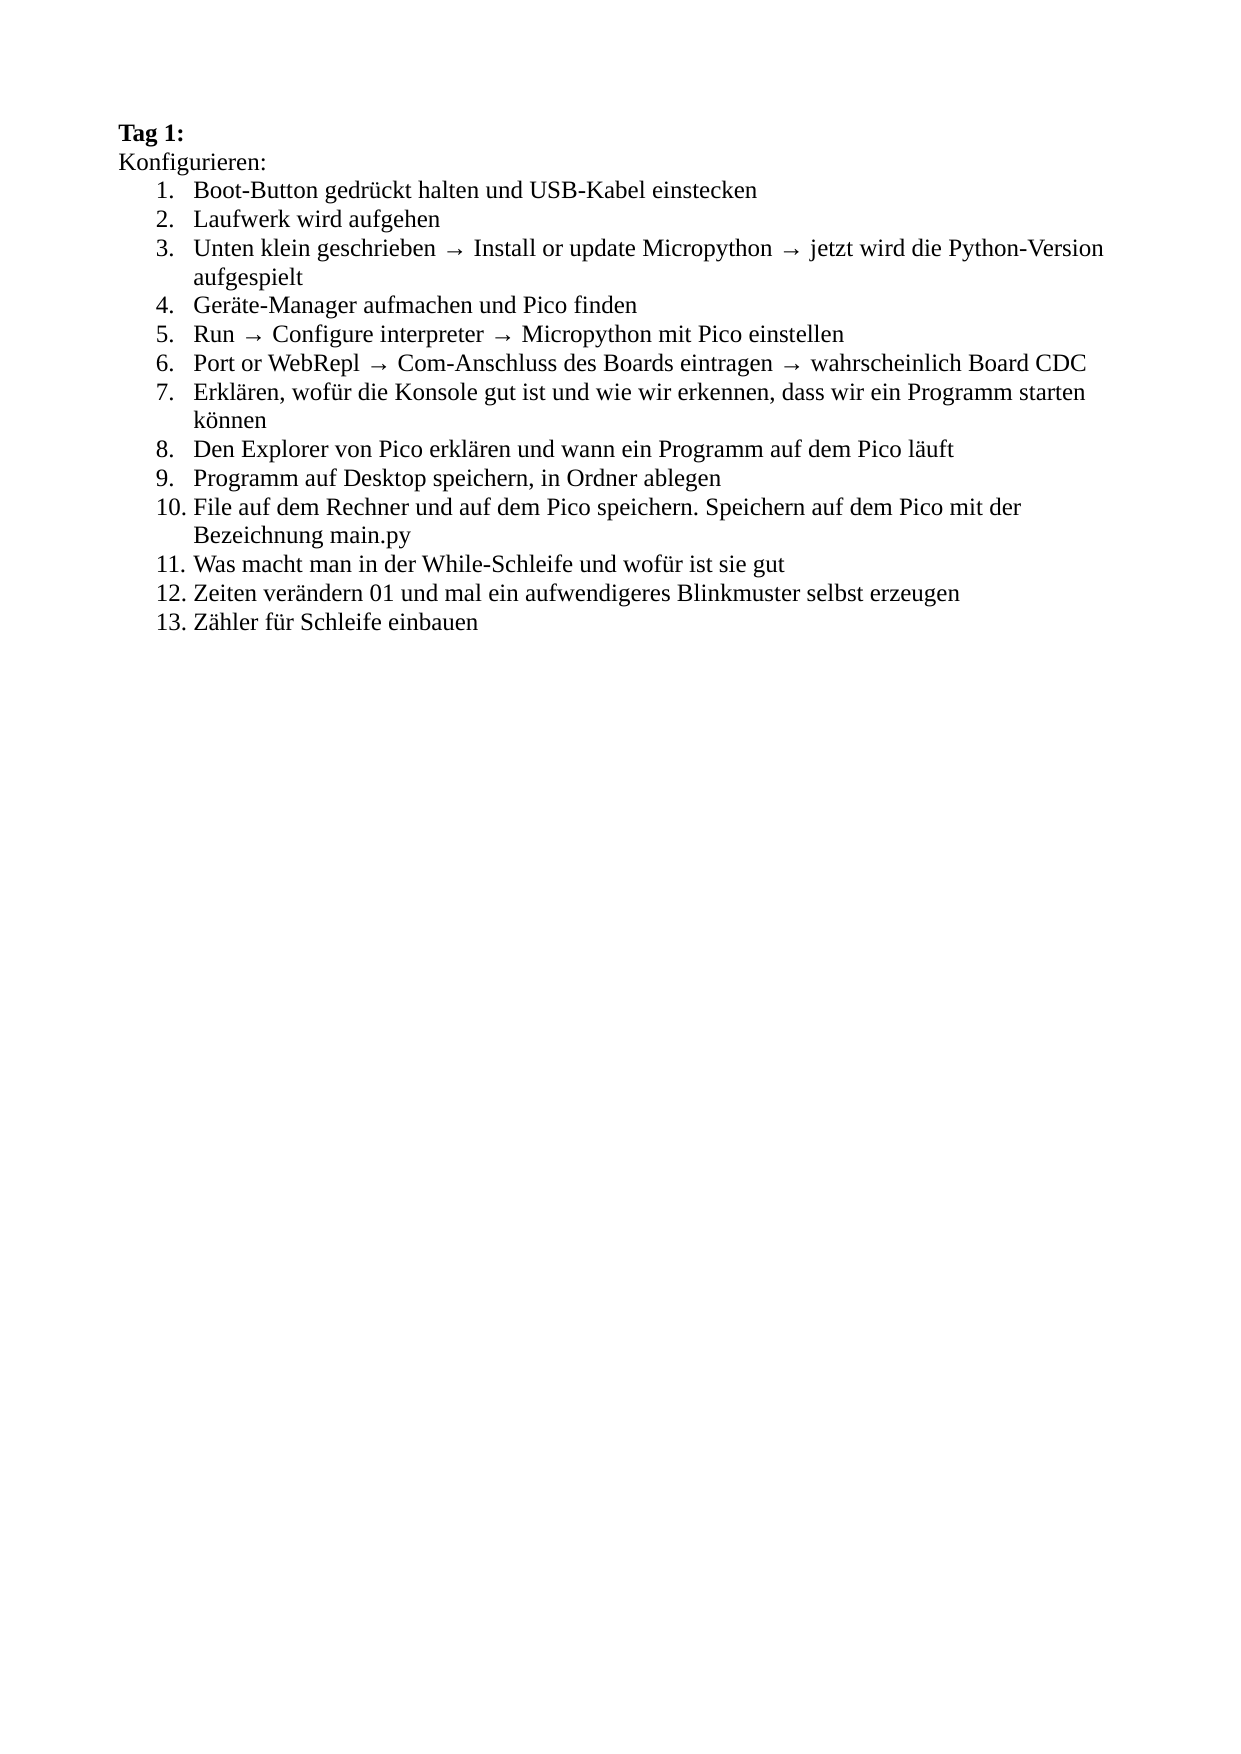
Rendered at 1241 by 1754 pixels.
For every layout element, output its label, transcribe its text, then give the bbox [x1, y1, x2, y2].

list Unten klein geschrieben → Install or update Micropython → jetzt wird die Python-Version aufgespielt [156, 233, 1122, 291]
text Konfigurieren: [118, 147, 1122, 176]
list Zähler für Schleife einbauen [156, 607, 1122, 636]
list Port or WebRepl → Com-Anschluss des Boards eintragen → wahrscheinlich Board CDC [156, 348, 1122, 377]
list Zeiten verändern 01 und mal ein aufwendigeres Blinkmuster selbst erzeugen [156, 578, 1122, 607]
list Boot-Button gedrückt halten und USB-Kabel einstecken [156, 176, 1122, 204]
list Run → Configure interpreter → Micropython mit Pico einstellen [156, 319, 1122, 348]
list Was macht man in der While-Schleife und wofür ist sie gut [156, 549, 1122, 578]
list Erklären, wofür die Konsole gut ist und wie wir erkennen, dass wir ein Programm starten können [156, 377, 1122, 434]
text Tag 1: [118, 118, 1122, 147]
list Geräte-Manager aufmachen und Pico finden [156, 291, 1122, 319]
list File auf dem Rechner und auf dem Pico speichern. Speichern auf dem Pico mit der Bezeichnung main.py [156, 492, 1122, 549]
list Programm auf Desktop speichern, in Ordner ablegen [156, 463, 1122, 492]
list Laufwerk wird aufgehen [156, 204, 1122, 233]
list Den Explorer von Pico erklären und wann ein Programm auf dem Pico läuft [156, 434, 1122, 463]
